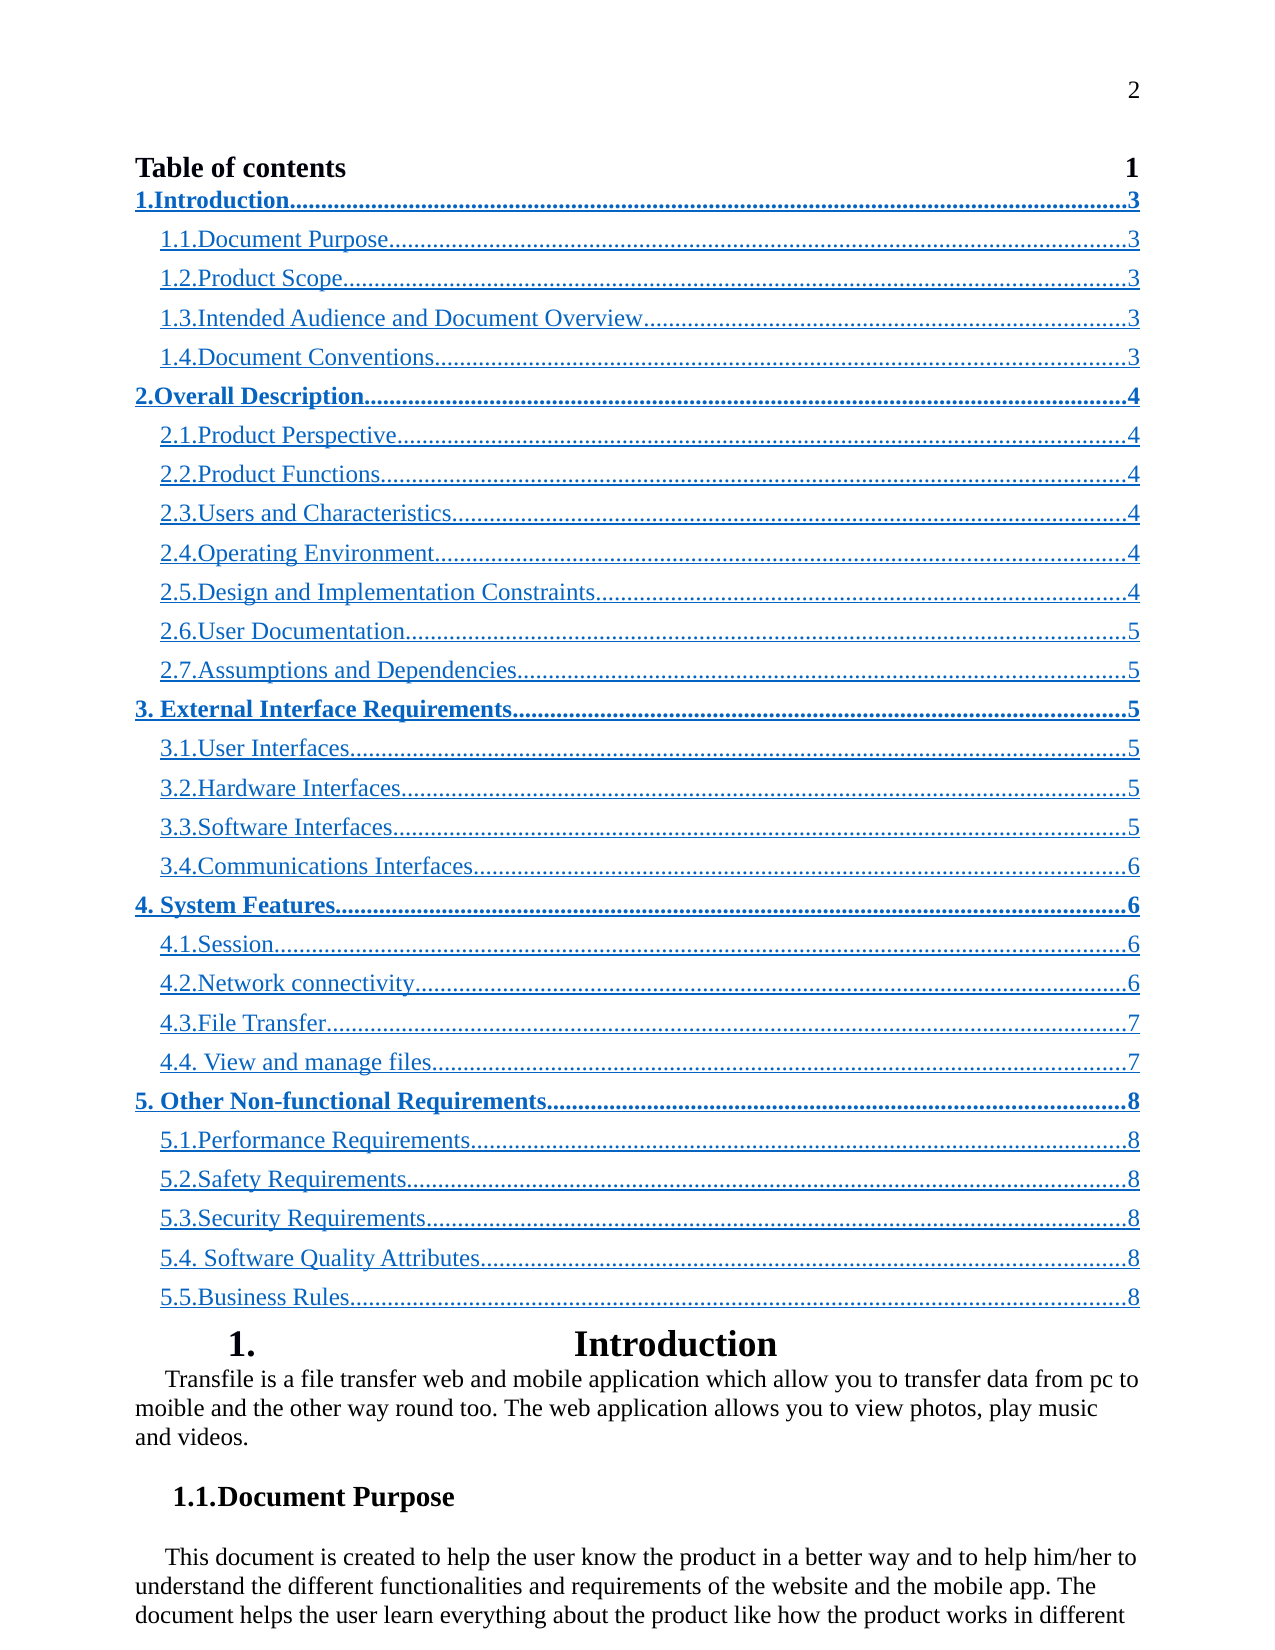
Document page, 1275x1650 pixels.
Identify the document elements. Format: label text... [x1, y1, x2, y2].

text Transfile is a file transfer web and mobile application which allow you to transfer data from pc to moible and the other way round too. The web application allows you to view photos, play music and videos. [135, 1364, 1140, 1450]
text 4. System Features 6 [135, 890, 1140, 915]
text 1.3.Intended Audience and Document Overview 3 [160, 303, 1140, 328]
text 2.Overall Description 4 [135, 381, 1140, 406]
text 4.4. View and manage files 7 [160, 1047, 1140, 1072]
text 2.5.Design and Implementation Constraints 4 [160, 577, 1140, 602]
text 2.7.Assumptions and Dependencies 5 [160, 655, 1140, 680]
subtitle Table of contents 1 [135, 150, 1140, 183]
text This document is created to help the user know the product in a better way and to help him/her to understand the different functionalities and requirements of the website and the mobile app. The document helps the user learn everything about the product like how the product works in different [135, 1542, 1140, 1628]
text 2.6.User Documentation 5 [160, 616, 1140, 641]
text 3. External Interface Requirements 5 [135, 694, 1140, 719]
text 1.4.Document Conventions 3 [160, 342, 1140, 367]
text 4.1.Session 6 [160, 929, 1140, 954]
text 1.1.Document Purpose 3 [160, 224, 1140, 249]
text 5.5.Business Rules 8 [160, 1282, 1140, 1307]
text 2.1.Product Perspective 4 [160, 420, 1140, 445]
text 3.4.Communications Interfaces 6 [160, 851, 1140, 876]
text 1.2.Product Scope 3 [160, 263, 1140, 288]
text 2.4.Operating Environment 4 [160, 538, 1140, 563]
text 5.2.Safety Requirements 8 [160, 1164, 1140, 1189]
text 5.3.Security Requirements 8 [160, 1203, 1140, 1228]
text 2.2.Product Functions 4 [160, 459, 1140, 484]
text 3.3.Software Interfaces 5 [160, 812, 1140, 837]
subtitle Document Purpose [172, 1479, 1140, 1513]
text 5.4. Software Quality Attributes 8 [160, 1243, 1140, 1268]
text 3.1.User Interfaces 5 [160, 733, 1140, 758]
text 1.Introduction 3 [135, 185, 1140, 210]
text 3.2.Hardware Interfaces 5 [160, 773, 1140, 798]
subtitle Introduction [172, 1321, 1140, 1364]
text 5.1.Performance Requirements 8 [160, 1125, 1140, 1150]
text 5. Other Non-functional Requirements 8 [135, 1086, 1140, 1111]
text 4.2.Network connectivity 6 [160, 968, 1140, 993]
text 2.3.Users and Characteristics 4 [160, 498, 1140, 523]
text 4.3.File Transfer 7 [160, 1008, 1140, 1033]
